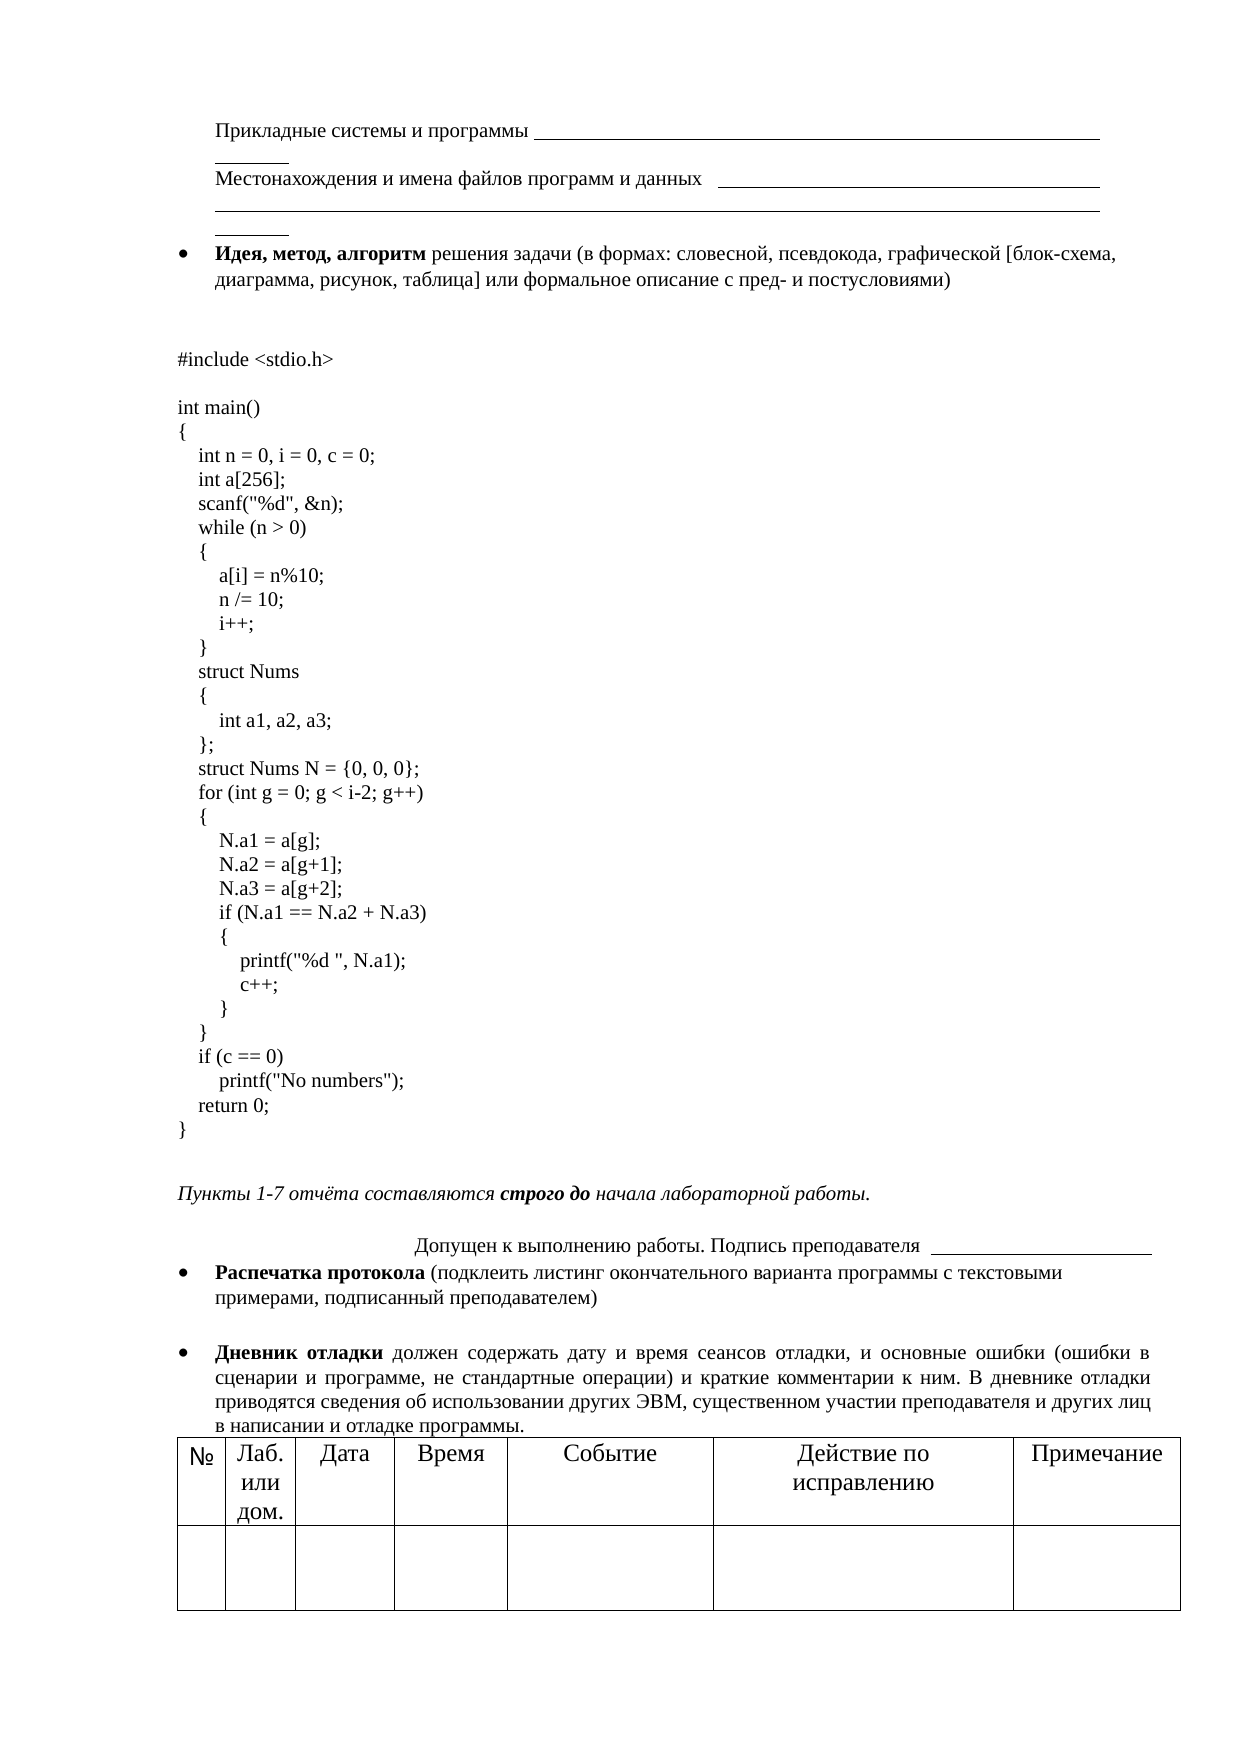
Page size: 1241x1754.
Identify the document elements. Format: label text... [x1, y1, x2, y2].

table_cell [226, 1526, 295, 1609]
text #include <stdio.h> [177, 347, 1152, 371]
text scanf("%d", &n); [177, 491, 1152, 515]
text { [177, 419, 1152, 443]
text { [177, 539, 1152, 563]
text printf("No numbers"); [177, 1068, 1152, 1092]
text int n = 0, i = 0, c = 0; [177, 443, 1152, 467]
text i++; [177, 611, 1152, 635]
list Дневник отладки должен содержать дату и время сеансов отладки, и основные ошибки (ошибки в сценарии и программе, не стандартные операции) и краткие комментарии к ним. В дневнике отладки приводятся сведения об использовании других ЭВМ, существенном участии преподавателя и других лиц в написании и отладке программы. [177, 1337, 1152, 1437]
table_header Примечание [1014, 1438, 1180, 1524]
text { [177, 924, 1152, 948]
text } [177, 1117, 1152, 1141]
table_header Действие по исправлению [714, 1438, 1013, 1524]
table_header Дата [296, 1438, 394, 1524]
text { [177, 804, 1152, 828]
text { [177, 683, 1152, 707]
text Пункты 1-7 отчёта составляются строго до начала лабораторной работы. [177, 1181, 1152, 1205]
text printf("%d ", N.a1); [177, 948, 1152, 972]
text }; [177, 732, 1152, 756]
text } [177, 1020, 1152, 1044]
text struct Nums [177, 659, 1152, 683]
text n /= 10; [177, 587, 1152, 611]
table_header Время [395, 1438, 507, 1524]
text } [177, 996, 1152, 1020]
table_cell [508, 1526, 713, 1609]
text if (N.a1 == N.a2 + N.a3) [177, 900, 1152, 924]
table_header Событие [508, 1438, 713, 1524]
text while (n > 0) [177, 515, 1152, 539]
text N.a3 = a[g+2]; [177, 876, 1152, 900]
text int main() [177, 395, 1152, 419]
table_cell [178, 1526, 225, 1609]
text Допущен к выполнению работы. Подпись преподавателя [177, 1233, 1152, 1257]
table_cell [714, 1526, 1013, 1609]
text } [177, 635, 1152, 659]
text int a1, a2, a3; [177, 707, 1152, 732]
text if (c == 0) [177, 1044, 1152, 1068]
table_header № [178, 1438, 225, 1524]
table_cell [395, 1526, 507, 1609]
text Прикладные системы и программы [215, 118, 1152, 166]
text return 0; [177, 1092, 1152, 1117]
table_cell [1014, 1526, 1180, 1609]
text N.a1 = a[g]; [177, 828, 1152, 852]
text struct Nums N = {0, 0, 0}; [177, 756, 1152, 780]
text N.a2 = a[g+1]; [177, 852, 1152, 876]
text for (int g = 0; g < i-2; g++) [177, 780, 1152, 804]
text int a[256]; [177, 467, 1152, 491]
text Местонахождения и имена файлов программ и данных [215, 166, 1152, 238]
list Распечатка протокола (подклеить листинг окончательного варианта программы с текстовыми примерами, подписанный преподавателем) [177, 1257, 1152, 1309]
table_header Лаб. или дом. [226, 1438, 295, 1524]
text c++; [177, 972, 1152, 996]
table_cell [296, 1526, 394, 1609]
text a[i] = n%10; [177, 563, 1152, 587]
list Идея, метод, алгоритм решения задачи (в формах: словесной, псевдокода, графической [блок-схема, диаграмма, рисунок, таблица] или формальное описание с пред- и постусловиями) [177, 238, 1152, 291]
